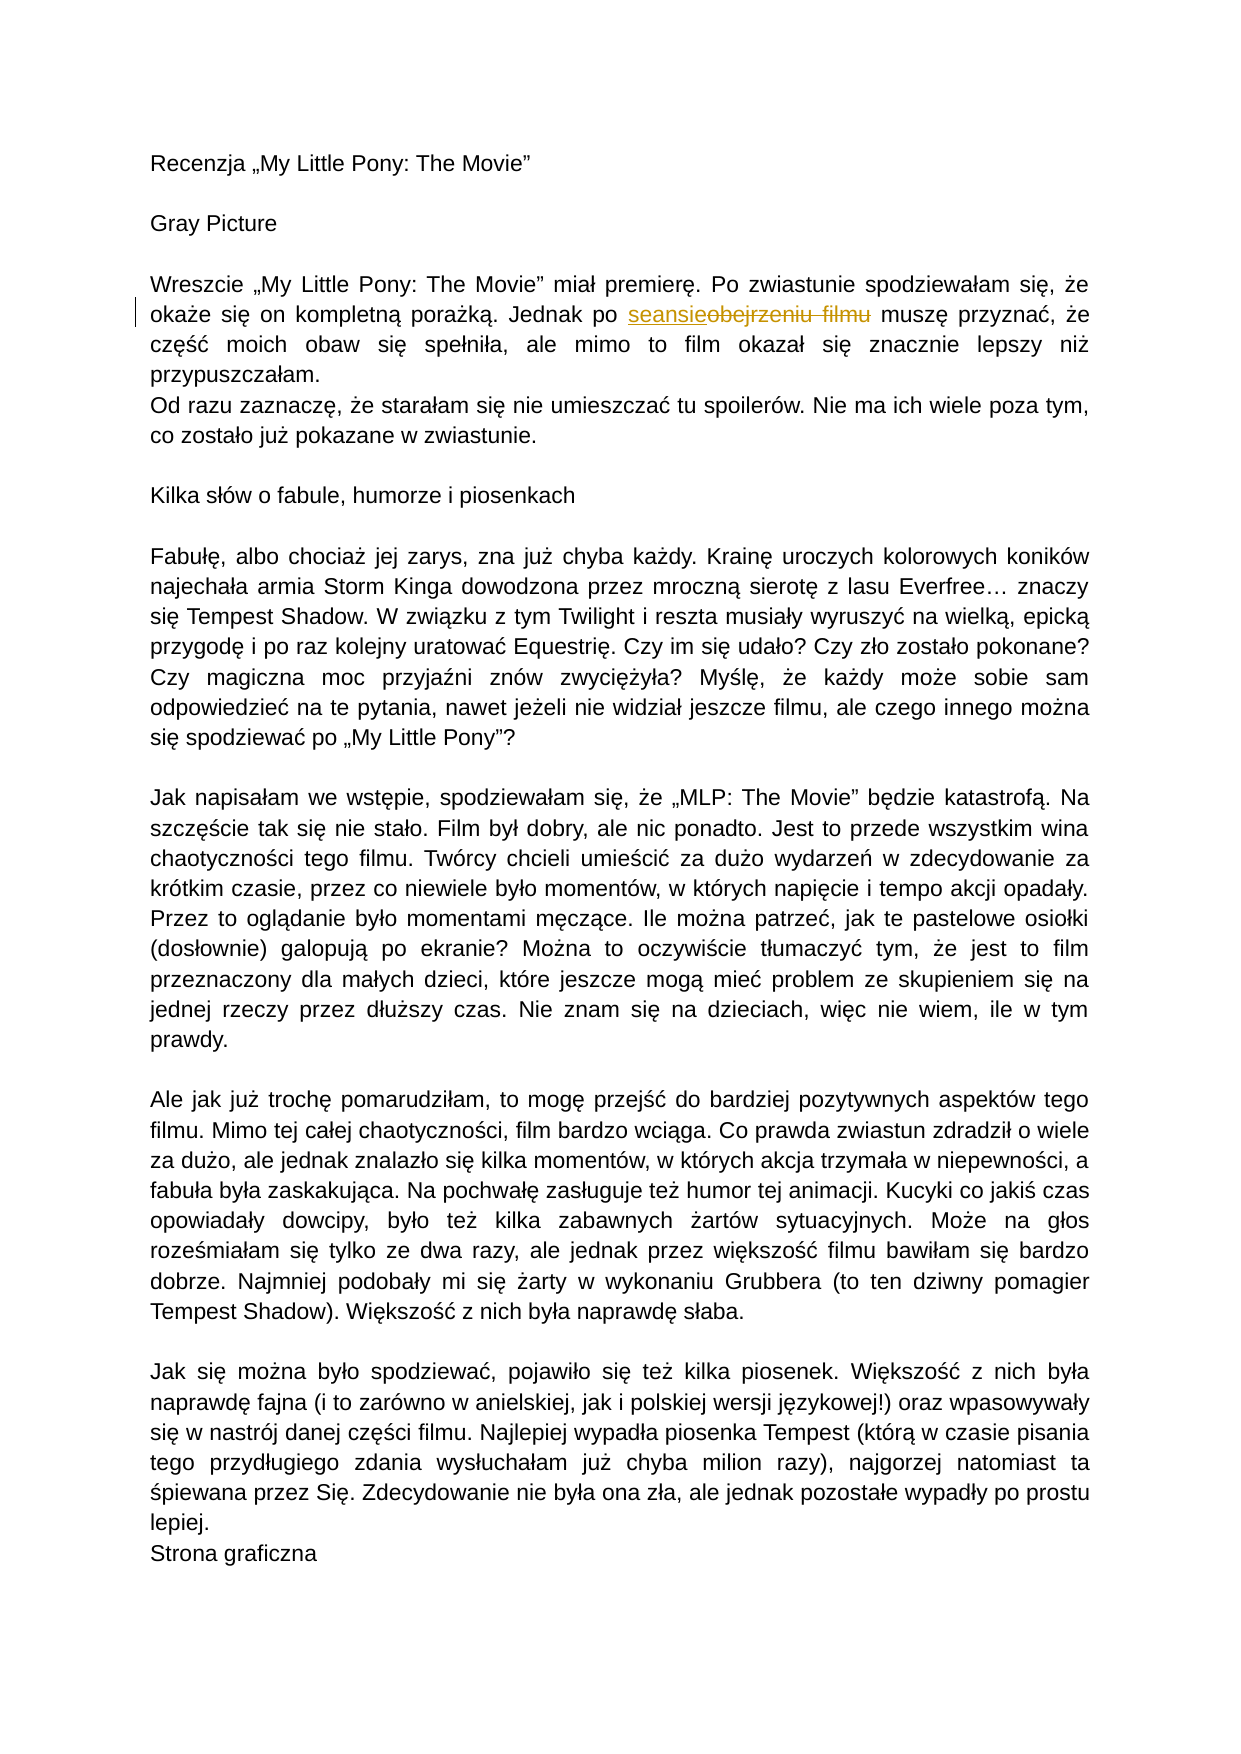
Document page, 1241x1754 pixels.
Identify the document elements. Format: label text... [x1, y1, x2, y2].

text Gray Picture [150, 210, 1090, 237]
text Fabułę, albo chociaż jej zarys, zna już chyba każdy. Krainę uroczych kolorowych koników najechała armia Storm Kinga dowodzona przez mroczną sierotę z lasu Everfree… znaczy się Tempest Shadow. W związku z tym Twilight i reszta musiały wyruszyć na wielką, epicką przygodę i po raz kolejny uratować Equestrię. Czy im się udało? Czy zło zostało pokonane? Czy magiczna moc przyjaźni znów zwyciężyła? Myślę, że każdy może sobie sam odpowiedzieć na te pytania, nawet jeżeli nie widział jeszcze filmu, ale czego innego można się spodziewać po „My Little Pony”? [150, 543, 1090, 750]
text Od razu zaznaczę, że starałam się nie umieszczać tu spoilerów. Nie ma ich wiele poza tym, co zostało już pokazane w zwiastunie. [150, 392, 1090, 448]
text Jak napisałam we wstępie, spodziewałam się, że „MLP: The Movie” będzie katastrofą. Na szczęście tak się nie stało. Film był dobry, ale nic ponadto. Jest to przede wszystkim wina chaotyczności tego filmu. Twórcy chcieli umieścić za dużo wydarzeń w zdecydowanie za krótkim czasie, przez co niewiele było momentów, w których napięcie i tempo akcji opadały. Przez to oglądanie było momentami męczące. Ile można patrzeć, jak te pastelowe osiołki (dosłownie) galopują po ekranie? Można to oczywiście tłumaczyć tym, że jest to film przeznaczony dla małych dzieci, które jeszcze mogą mieć problem ze skupieniem się na jednej rzeczy przez dłuższy czas. Nie znam się na dzieciach, więc nie wiem, ile w tym prawdy. [150, 784, 1090, 1052]
text Kilka słów o fabule, humorze i piosenkach [150, 482, 1090, 509]
text Strona graficzna [150, 1539, 1090, 1566]
text Jak się można było spodziewać, pojawiło się też kilka piosenek. Większość z nich była naprawdę fajna (i to zarówno w anielskiej, jak i polskiej wersji językowej!) oraz wpasowywały się w nastrój danej części filmu. Najlepiej wypadła piosenka Tempest (którą w czasie pisania tego przydługiego zdania wysłuchałam już chyba milion razy), najgorzej natomiast ta śpiewana przez Się. Zdecydowanie nie była ona zła, ale jednak pozostałe wypadły po prostu lepiej. [150, 1358, 1090, 1536]
text Wreszcie „My Little Pony: The Movie” miał premierę. Po zwiastunie spodziewałam się, że okaże się on kompletną porażką. Jednak po seansie muszę przyznać, że część moich obaw się spełniła, ale mimo to film okazał się znacznie lepszy niż przypuszczałam. [150, 271, 1090, 388]
text Recenzja „My Little Pony: The Movie” [150, 150, 1090, 176]
text Ale jak już trochę pomarudziłam, to mogę przejść do bardziej pozytywnych aspektów tego filmu. Mimo tej całej chaotyczności, film bardzo wciąga. Co prawda zwiastun zdradził o wiele za dużo, ale jednak znalazło się kilka momentów, w których akcja trzymała w niepewności, a fabuła była zaskakująca. Na pochwałę zasługuje też humor tej animacji. Kucyki co jakiś czas opowiadały dowcipy, było też kilka zabawnych żartów sytuacyjnych. Może na głos roześmiałam się tylko ze dwa razy, ale jednak przez większość filmu bawiłam się bardzo dobrze. Najmniej podobały mi się żarty w wykonaniu Grubbera (to ten dziwny pomagier Tempest Shadow). Większość z nich była naprawdę słaba. [150, 1086, 1090, 1324]
